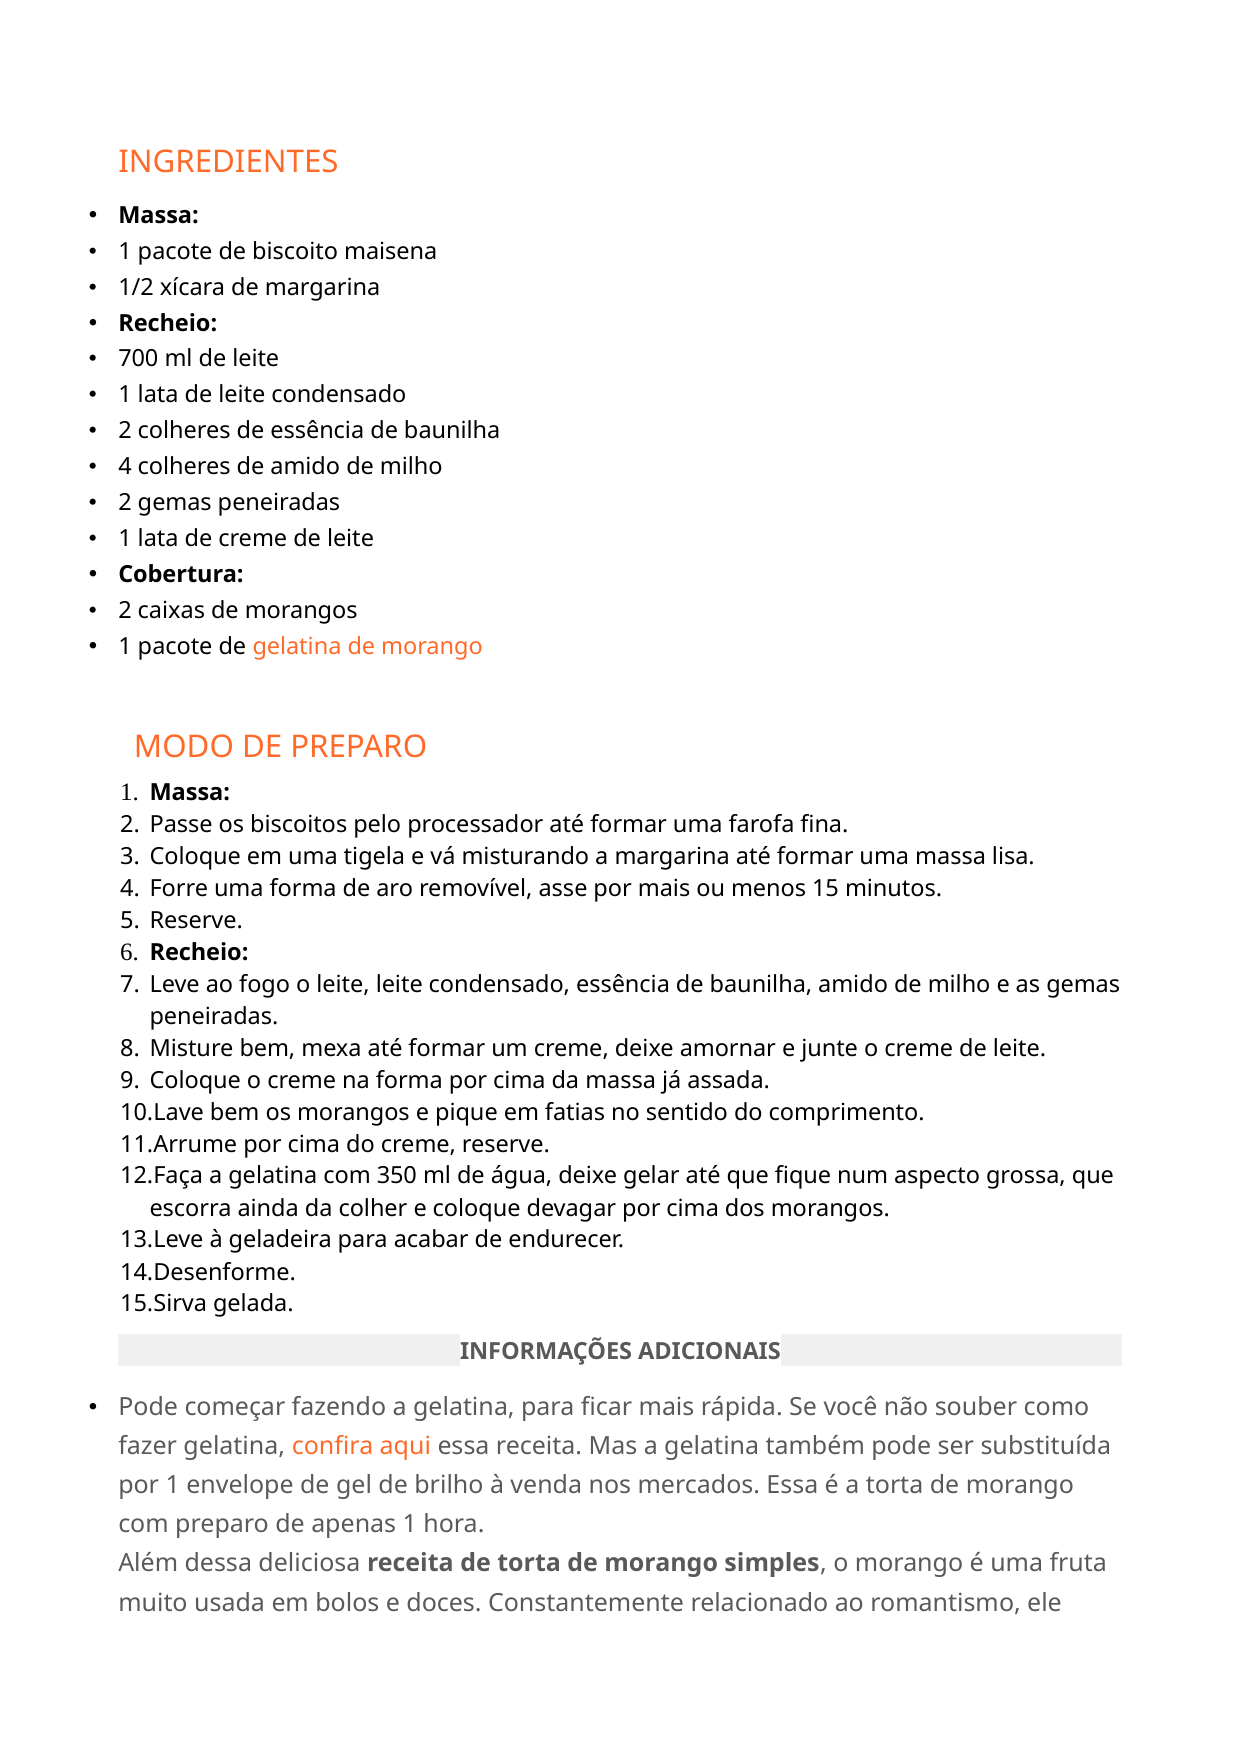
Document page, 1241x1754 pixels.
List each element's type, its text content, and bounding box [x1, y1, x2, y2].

subtitle INFORMAÇÕES ADICIONAIS [118, 1334, 1122, 1366]
list Pode começar fazendo a gelatina, para ficar mais rápida. Se você não souber como fazer gelatina, confira aqui essa receita. Mas a gelatina também pode ser substituída por 1 envelope de gel de brilho à venda nos mercados. Essa é a torta de morango com preparo de apenas 1 hora. [118, 1388, 1122, 1540]
list 1/2 xícara de margarina [118, 266, 1122, 302]
list 1 lata de creme de leite [118, 517, 1122, 553]
list Coloque em uma tigela e vá misturando a margarina até formar uma massa lisa. [149, 839, 1122, 871]
list Arrume por cima do creme, reserve. [149, 1127, 1122, 1159]
list Além dessa deliciosa receita de torta de morango simples, o morango é uma fruta muito usada em bolos e doces. Constantemente relacionado ao romantismo, ele [118, 1545, 1122, 1618]
list 1 pacote de biscoito maisena [118, 230, 1122, 266]
list Massa: [149, 775, 1122, 807]
list Recheio: [149, 935, 1122, 967]
list Leve à geladeira para acabar de endurecer. [149, 1223, 1122, 1255]
list Faça a gelatina com 350 ml de água, deixe gelar até que fique num aspecto grossa, que escorra ainda da colher e coloque devagar por cima dos morangos. [149, 1159, 1122, 1223]
list Recheio: [118, 302, 1122, 338]
list Leve ao fogo o leite, leite condensado, essência de baunilha, amido de milho e as gemas peneiradas. [149, 967, 1122, 1031]
list 2 gemas peneiradas [118, 482, 1122, 517]
subtitle INGREDIENTES [118, 139, 1122, 182]
list Forre uma forma de aro removível, asse por mais ou menos 15 minutos. [149, 871, 1122, 903]
list 4 colheres de amido de milho [118, 446, 1122, 482]
list 1 lata de leite condensado [118, 374, 1122, 410]
list 2 caixas de morangos [118, 589, 1122, 625]
list Desenforme. [149, 1255, 1122, 1287]
list 1 pacote de gelatina de morango [118, 625, 1122, 661]
list Coloque o creme na forma por cima da massa já assada. [149, 1063, 1122, 1095]
list 2 colheres de essência de baunilha [118, 410, 1122, 446]
subtitle MODO DE PREPARO [134, 724, 1106, 767]
list Sirva gelada. [149, 1287, 1122, 1319]
list Lave bem os morangos e pique em fatias no sentido do comprimento. [149, 1095, 1122, 1127]
list Misture bem, mexa até formar um creme, deixe amornar e junte o creme de leite. [149, 1031, 1122, 1063]
list Reserve. [149, 903, 1122, 935]
list Passe os biscoitos pelo processador até formar uma farofa fina. [149, 807, 1122, 839]
list 700 ml de leite [118, 338, 1122, 374]
list Massa: [118, 194, 1122, 230]
list Cobertura: [118, 553, 1122, 589]
